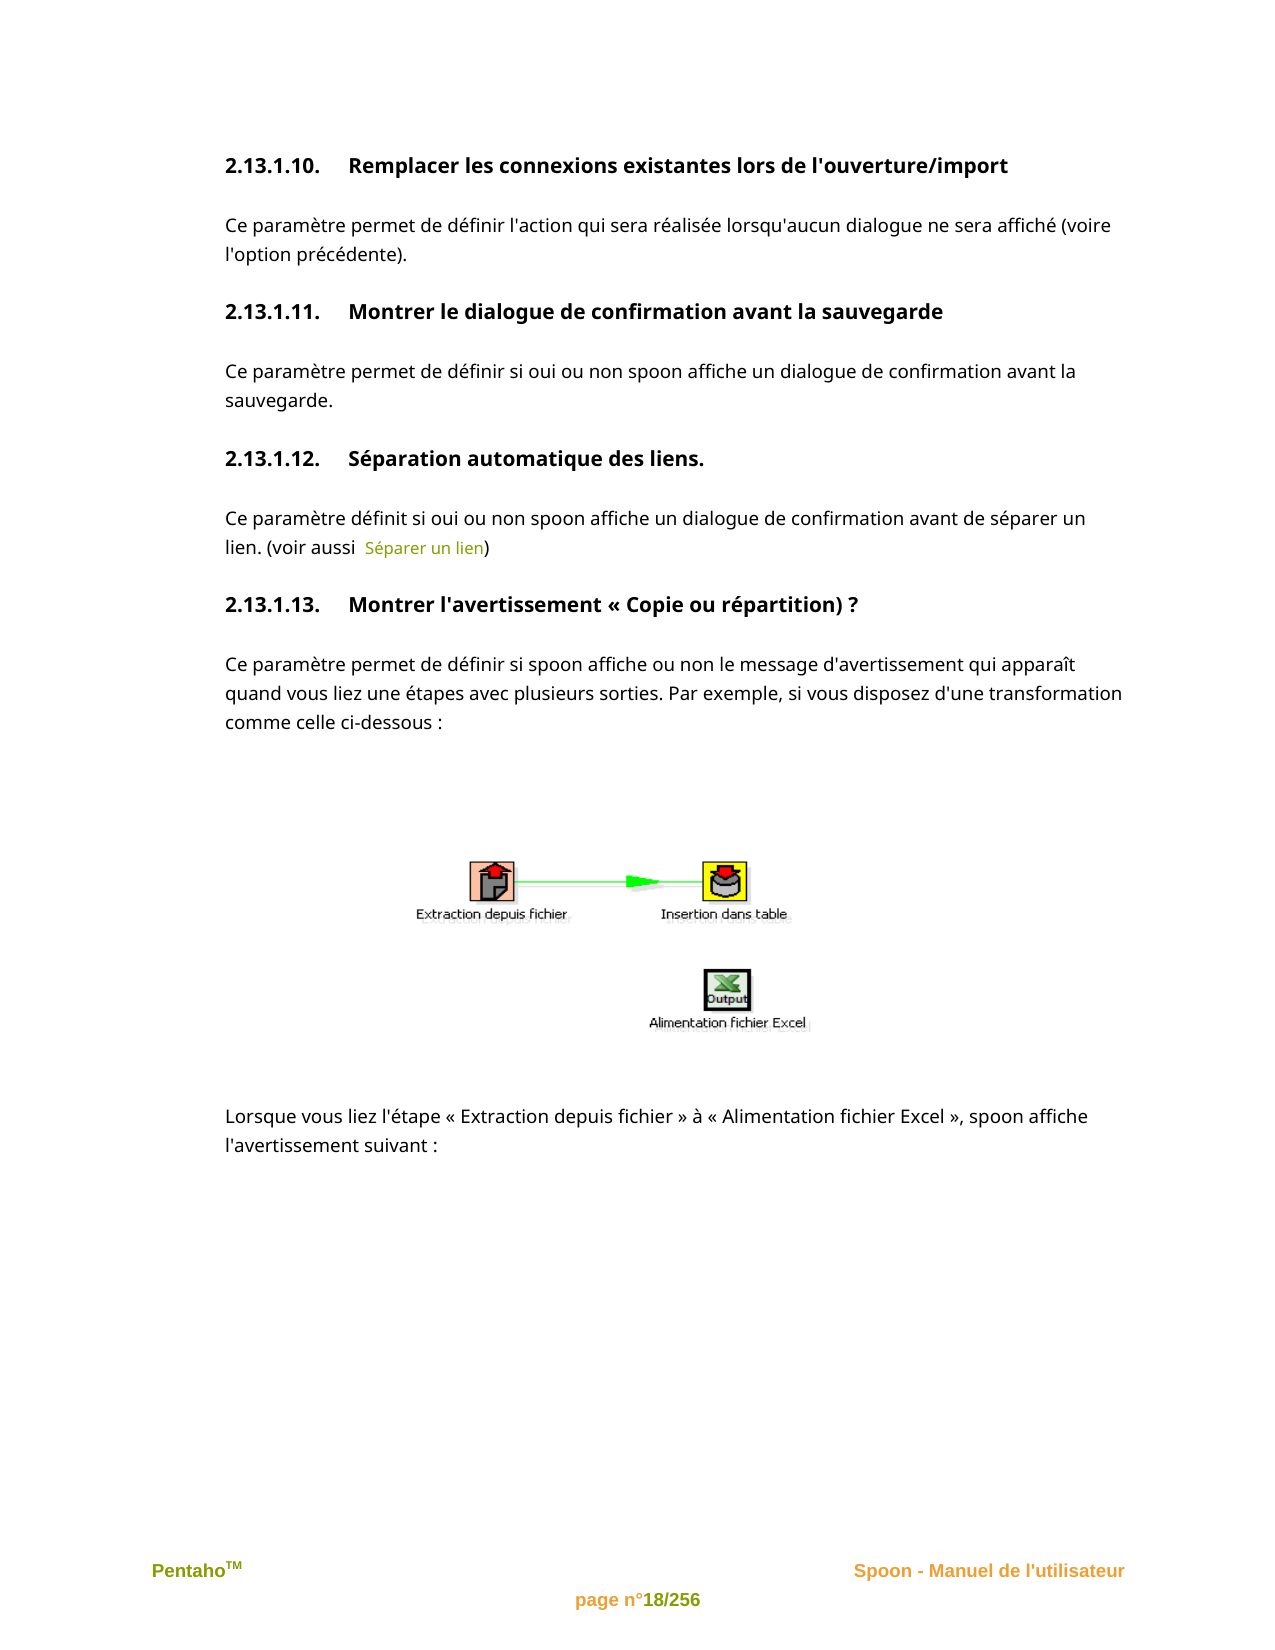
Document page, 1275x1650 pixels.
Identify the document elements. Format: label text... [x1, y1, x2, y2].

text Ce paramètre permet de définir si spoon affiche ou non le message d'avertissement qui apparaît quand vous liez une étapes avec plusieurs sorties. Par exemple, si vous disposez d'une transformation comme celle ci-dessous : [225, 648, 1125, 736]
picture [366, 777, 909, 1070]
text Lorsque vous liez l'étape « Extraction depuis fichier » à « Alimentation fichier Excel », spoon affiche l'avertissement suivant : [225, 765, 1125, 1159]
subtitle Montrer l'avertissement « Copie ou répartition) ? [225, 589, 1125, 618]
subtitle Remplacer les connexions existantes lors de l'ouverture/import [225, 150, 1125, 179]
subtitle Séparation automatique des liens. [225, 443, 1125, 472]
text Ce paramètre permet de définir si oui ou non spoon affiche un dialogue de confirmation avant la sauvegarde. [225, 355, 1125, 413]
text Ce paramètre permet de définir l'action qui sera réalisée lorsqu'aucun dialogue ne sera affiché (voire l'option précédente). [225, 209, 1125, 267]
subtitle Montrer le dialogue de confirmation avant la sauvegarde [225, 296, 1125, 326]
text Ce paramètre définit si oui ou non spoon affiche un dialogue de confirmation avant de séparer un lien. (voir aussi Séparer un lien) [225, 502, 1125, 560]
